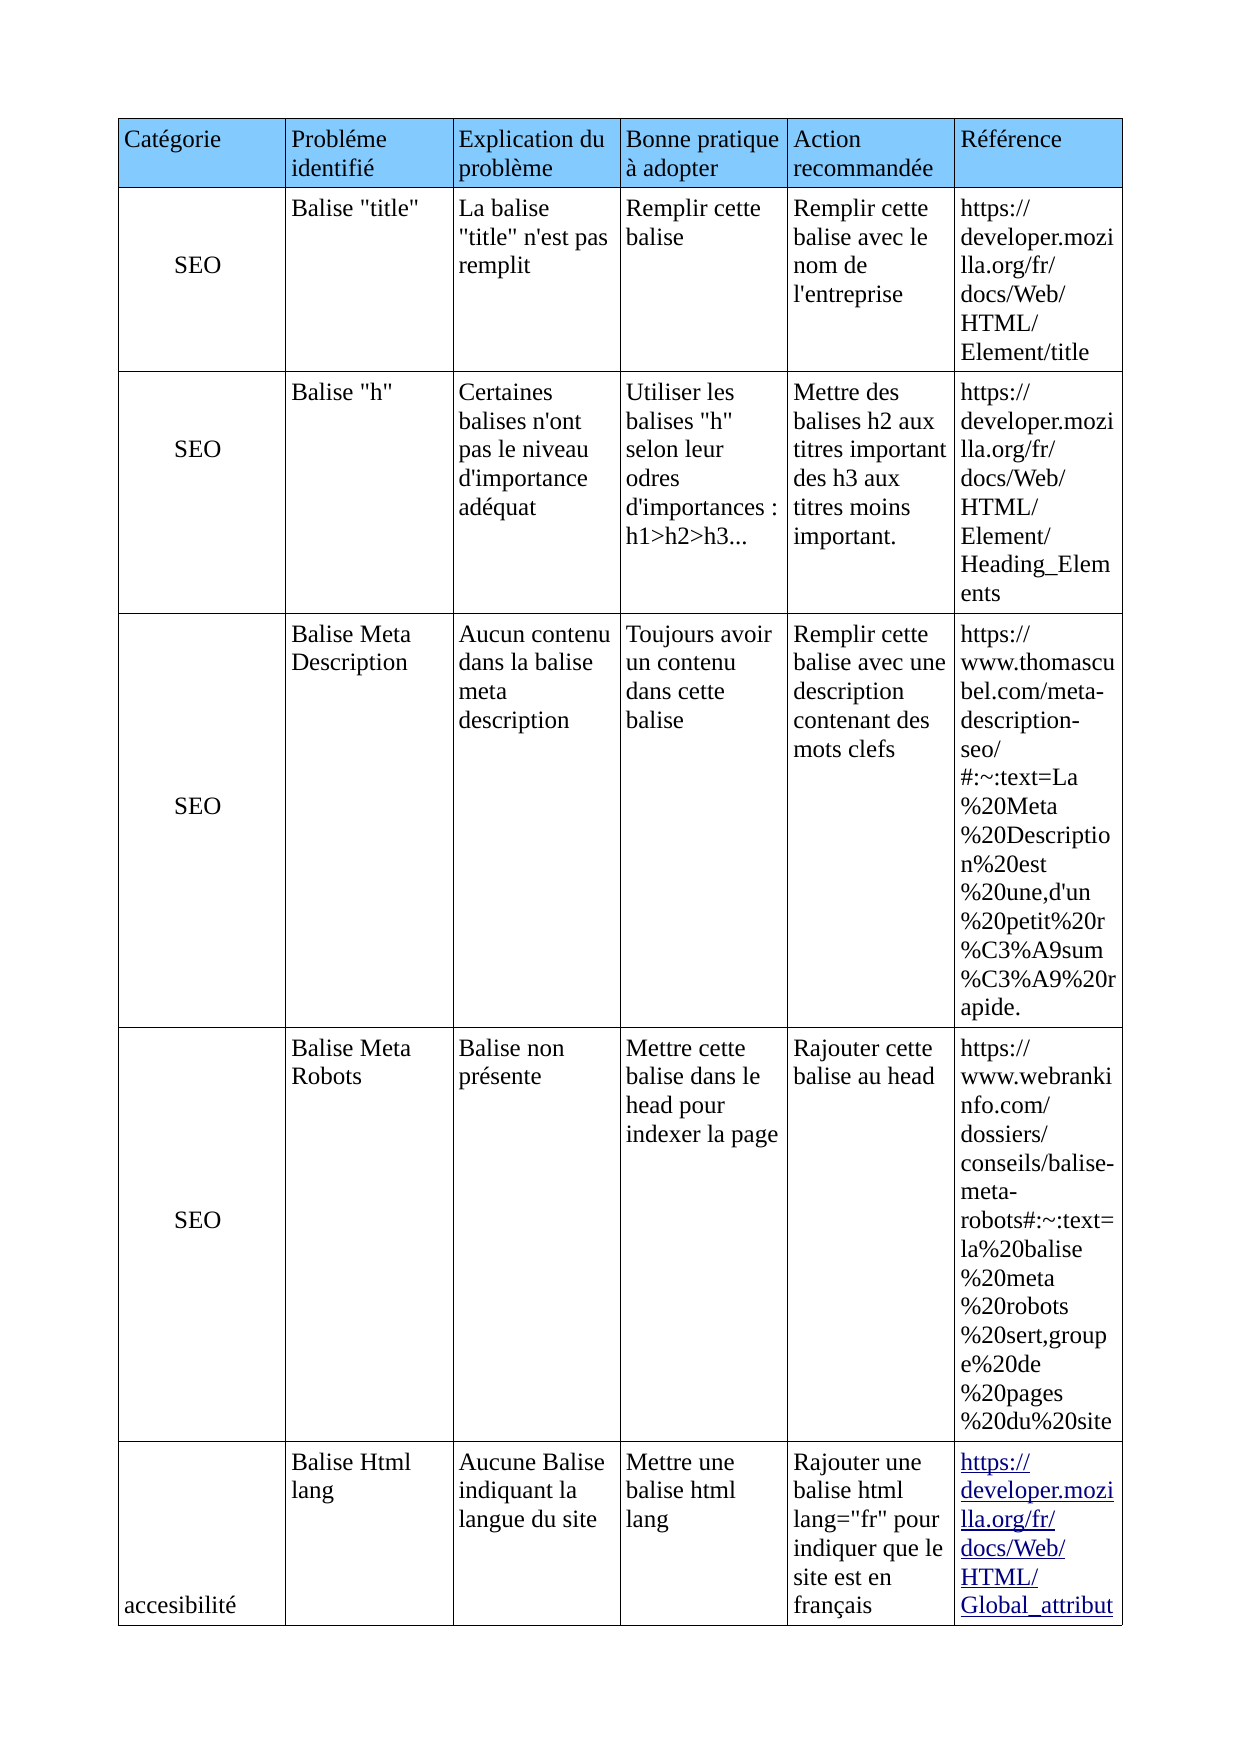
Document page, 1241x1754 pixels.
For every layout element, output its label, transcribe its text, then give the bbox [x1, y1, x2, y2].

table_header Référence [955, 119, 1122, 187]
table_header Probléme identifié [286, 119, 453, 187]
table_cell Remplir cette balise avec une description contenant des mots clefs [788, 614, 954, 1027]
table_cell SEO [119, 1028, 285, 1441]
table_cell Mettre des balises h2 aux titres important des h3 aux titres moins important. [788, 372, 954, 613]
table_cell Aucune Balise indiquant la langue du site [454, 1442, 620, 1625]
table_cell SEO [119, 188, 285, 371]
table_cell Balise Html lang [286, 1442, 453, 1625]
table_cell Rajouter une balise html lang="fr" pour indiquer que le site est en français [788, 1442, 954, 1625]
table_cell SEO [119, 614, 285, 1027]
table_cell La balise "title" n'est pas remplit [454, 188, 620, 371]
table_cell Balise "h" [286, 372, 453, 613]
table_cell Balise Meta Description [286, 614, 453, 1027]
table_cell https://www.thomascubel.com/meta-description-seo/#:~:text=La%20Meta%20Description%20est%20une,d'un%20petit%20r%C3%A9sum%C3%A9%20rapide. [955, 614, 1122, 1027]
table_header Catégorie [119, 119, 285, 187]
table_cell SEO [119, 372, 285, 613]
table_cell Balise Meta Robots [286, 1028, 453, 1441]
table_cell Toujours avoir un contenu dans cette balise [621, 614, 787, 1027]
table_cell Mettre une balise html lang [621, 1442, 787, 1625]
table_cell Utiliser les balises "h" selon leur odres d'importances : h1>h2>h3... [621, 372, 787, 613]
table_cell https://developer.mozilla.org/fr/docs/Web/HTML/Element/title [955, 188, 1122, 371]
table_cell Mettre cette balise dans le head pour indexer la page [621, 1028, 787, 1441]
table_cell https://developer.mozilla.org/fr/docs/Web/HTML/Global_attribut [955, 1442, 1122, 1625]
table_cell Aucun contenu dans la balise meta description [454, 614, 620, 1027]
table_cell Remplir cette balise [621, 188, 787, 371]
table_cell Certaines balises n'ont pas le niveau d'importance adéquat [454, 372, 620, 613]
table_header Explication du problème [454, 119, 620, 187]
table_cell accesibilité [119, 1442, 285, 1625]
table_header Bonne pratique à adopter [621, 119, 787, 187]
table_cell Rajouter cette balise au head [788, 1028, 954, 1441]
table_cell Balise non présente [454, 1028, 620, 1441]
table_header Action recommandée [788, 119, 954, 187]
table_cell Remplir cette balise avec le nom de l'entreprise [788, 188, 954, 371]
table_cell https://www.webrankinfo.com/dossiers/conseils/balise-meta-robots#:~:text=la%20balise%20meta%20robots%20sert,groupe%20de%20pages%20du%20site [955, 1028, 1122, 1441]
table_cell Balise "title" [286, 188, 453, 371]
table_cell https://developer.mozilla.org/fr/docs/Web/HTML/Element/Heading_Elements [955, 372, 1122, 613]
